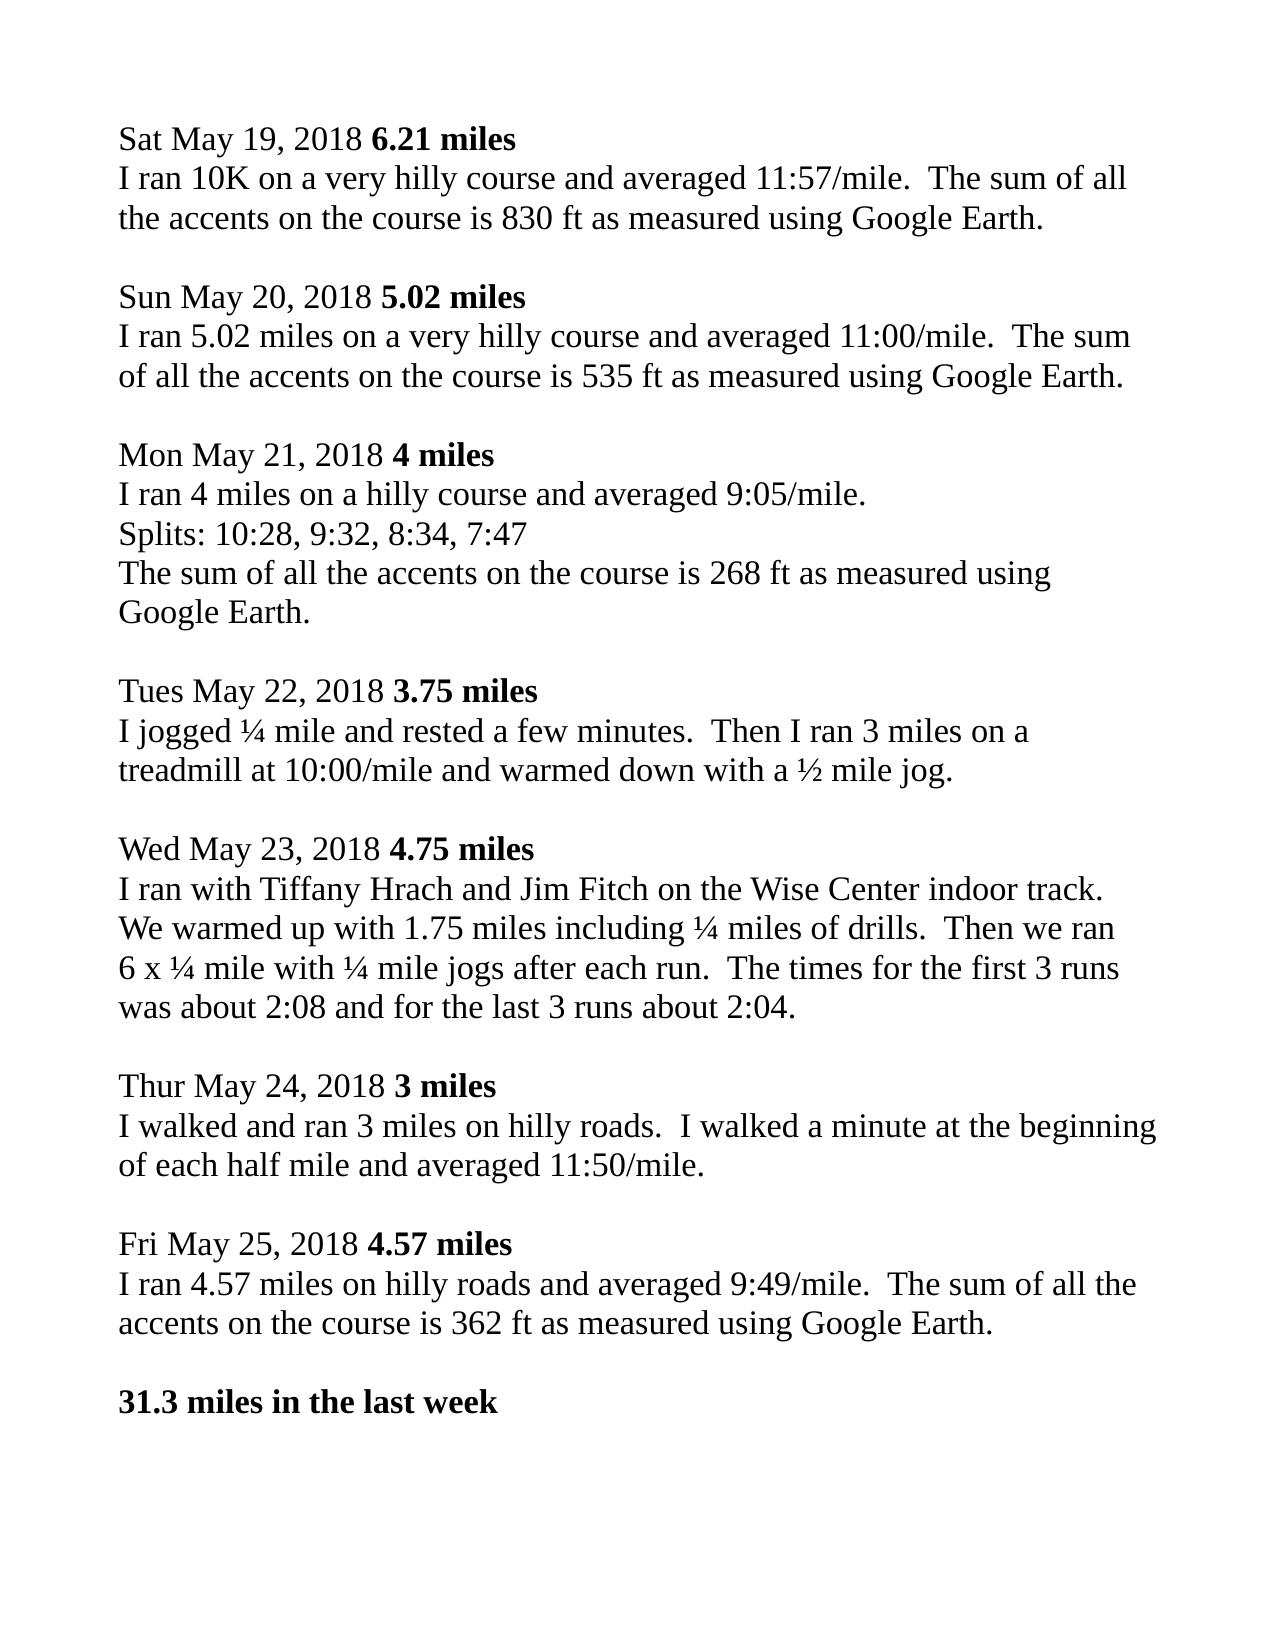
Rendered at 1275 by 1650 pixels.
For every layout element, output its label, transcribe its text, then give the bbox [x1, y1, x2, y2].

text Sun May 20, 2018 5.02 miles [118, 276, 1161, 316]
text The sum of all the accents on the course is 268 ft as measured using Google Earth. [118, 552, 1161, 631]
text 6 x ¼ mile with ¼ mile jogs after each run. The times for the first 3 runs was about 2:08 and for the last 3 runs about 2:04. [118, 947, 1161, 1026]
text Wed May 23, 2018 4.75 miles [118, 829, 1161, 868]
text Splits: 10:28, 9:32, 8:34, 7:47 [118, 513, 1161, 552]
text Fri May 25, 2018 4.57 miles [118, 1223, 1161, 1263]
text We warmed up with 1.75 miles including ¼ miles of drills. Then we ran [118, 908, 1161, 947]
text I ran 4 miles on a hilly course and averaged 9:05/mile. [118, 473, 1161, 513]
list 31.3 miles in the last week [118, 1381, 1161, 1421]
text Sat May 19, 2018 6.21 miles [118, 118, 1161, 158]
text I jogged ¼ mile and rested a few minutes. Then I ran 3 miles on a treadmill at 10:00/mile and warmed down with a ½ mile jog. [118, 710, 1161, 789]
text I ran with Tiffany Hrach and Jim Fitch on the Wise Center indoor track. [118, 868, 1161, 908]
text I walked and ran 3 miles on hilly roads. I walked a minute at the beginning of each half mile and averaged 11:50/mile. [118, 1105, 1161, 1184]
text Mon May 21, 2018 4 miles [118, 434, 1161, 473]
text I ran 5.02 miles on a very hilly course and averaged 11:00/mile. The sum of all the accents on the course is 535 ft as measured using Google Earth. [118, 316, 1161, 394]
text I ran 10K on a very hilly course and averaged 11:57/mile. The sum of all the accents on the course is 830 ft as measured using Google Earth. [118, 158, 1161, 237]
text I ran 4.57 miles on hilly roads and averaged 9:49/mile. The sum of all the accents on the course is 362 ft as measured using Google Earth. [118, 1263, 1161, 1342]
text Tues May 22, 2018 3.75 miles [118, 671, 1161, 710]
text Thur May 24, 2018 3 miles [118, 1066, 1161, 1105]
